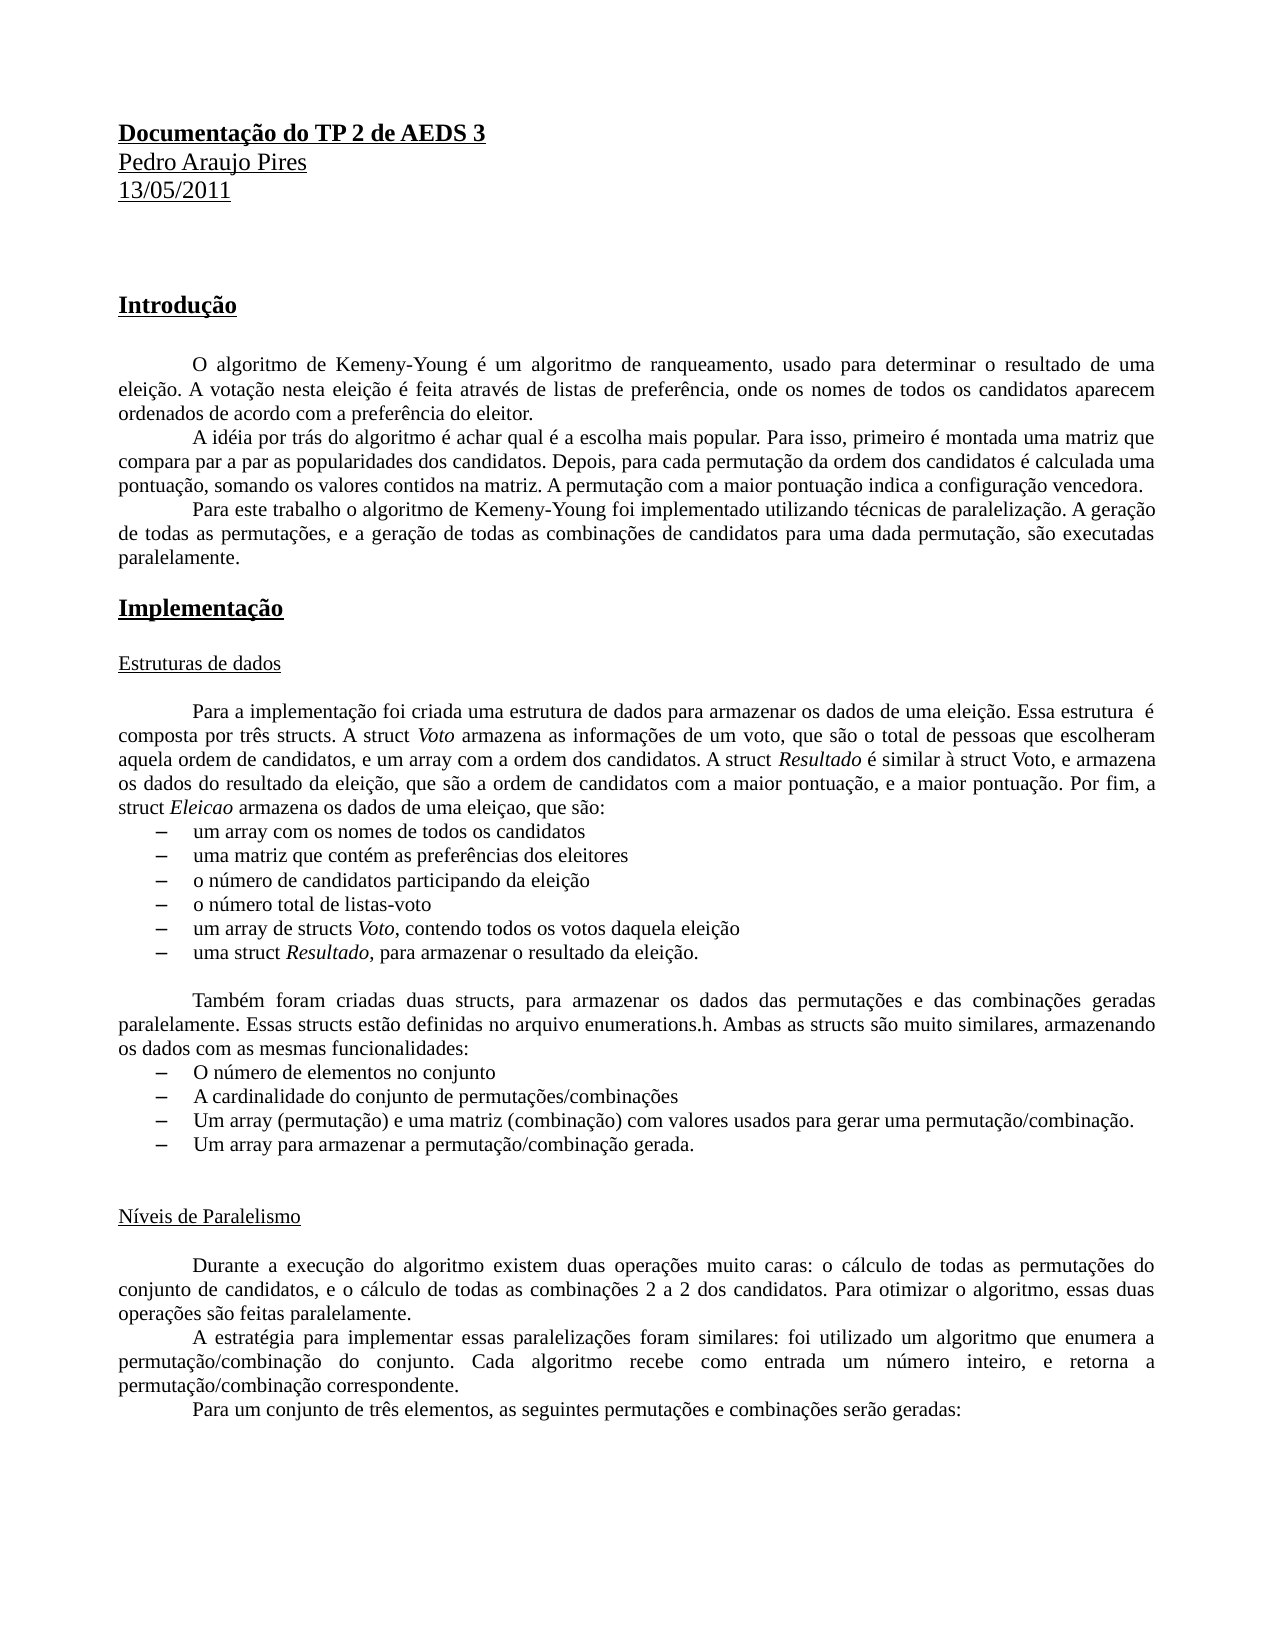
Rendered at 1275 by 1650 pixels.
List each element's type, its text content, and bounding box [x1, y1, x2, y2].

text A idéia por trás do algoritmo é achar qual é a escolha mais popular. Para isso, primeiro é montada uma matriz que compara par a par as popularidades dos candidatos. Depois, para cada permutação da ordem dos candidatos é calculada uma pontuação, somando os valores contidos na matriz. A permutação com a maior pontuação indica a configuração vencedora. [118, 425, 1157, 497]
text Estruturas de dados [118, 651, 1157, 675]
text Também foram criadas duas structs, para armazenar os dados das permutações e das combinações geradas paralelamente. Essas structs estão definidas no arquivo enumerations.h. Ambas as structs são muito similares, armazenando os dados com as mesmas funcionalidades: [118, 988, 1157, 1060]
text Implementação [118, 593, 1157, 622]
list uma struct Resultado, para armazenar o resultado da eleição. [156, 940, 1157, 964]
text Pedro Araujo Pires [118, 147, 1157, 176]
text O algoritmo de Kemeny-Young é um algoritmo de ranqueamento, usado para determinar o resultado de uma eleição. A votação nesta eleição é feita através de listas de preferência, onde os nomes de todos os candidatos aparecem ordenados de acordo com a preferência do eleitor. [118, 348, 1157, 425]
text Introdução [118, 291, 1157, 319]
text Para este trabalho o algoritmo de Kemeny-Young foi implementado utilizando técnicas de paralelização. A geração de todas as permutações, e a geração de todas as combinações de candidatos para uma dada permutação, são executadas paralelamente. [118, 497, 1157, 569]
list uma matriz que contém as preferências dos eleitores [156, 843, 1157, 867]
list Um array para armazenar a permutação/combinação gerada. [156, 1132, 1157, 1156]
list o número total de listas-voto [156, 892, 1157, 916]
list O número de elementos no conjunto [156, 1060, 1157, 1084]
text 13/05/2011 [118, 176, 1157, 204]
list o número de candidatos participando da eleição [156, 867, 1157, 892]
list um array com os nomes de todos os candidatos [156, 819, 1157, 843]
list um array de structs Voto, contendo todos os votos daquela eleição [156, 916, 1157, 940]
text Documentação do TP 2 de AEDS 3 [118, 118, 1157, 147]
text Para a implementação foi criada uma estrutura de dados para armazenar os dados de uma eleição. Essa estrutura é composta por três structs. A struct Voto armazena as informações de um voto, que são o total de pessoas que escolheram aquela ordem de candidatos, e um array com a ordem dos candidatos. A struct Resultado é similar à struct Voto, e armazena os dados do resultado da eleição, que são a ordem de candidatos com a maior pontuação, e a maior pontuação. Por fim, a struct Eleicao armazena os dados de uma eleiçao, que são: [118, 699, 1157, 819]
text Durante a execução do algoritmo existem duas operações muito caras: o cálculo de todas as permutações do conjunto de candidatos, e o cálculo de todas as combinações 2 a 2 dos candidatos. Para otimizar o algoritmo, essas duas operações são feitas paralelamente. [118, 1252, 1157, 1325]
text Para um conjunto de três elementos, as seguintes permutações e combinações serão geradas: [118, 1397, 1157, 1421]
list A cardinalidade do conjunto de permutações/combinações [156, 1084, 1157, 1108]
text A estratégia para implementar essas paralelizações foram similares: foi utilizado um algoritmo que enumera a permutação/combinação do conjunto. Cada algoritmo recebe como entrada um número inteiro, e retorna a permutação/combinação correspondente. [118, 1325, 1157, 1397]
list Um array (permutação) e uma matriz (combinação) com valores usados para gerar uma permutação/combinação. [156, 1108, 1157, 1132]
text Níveis de Paralelismo [118, 1204, 1157, 1228]
